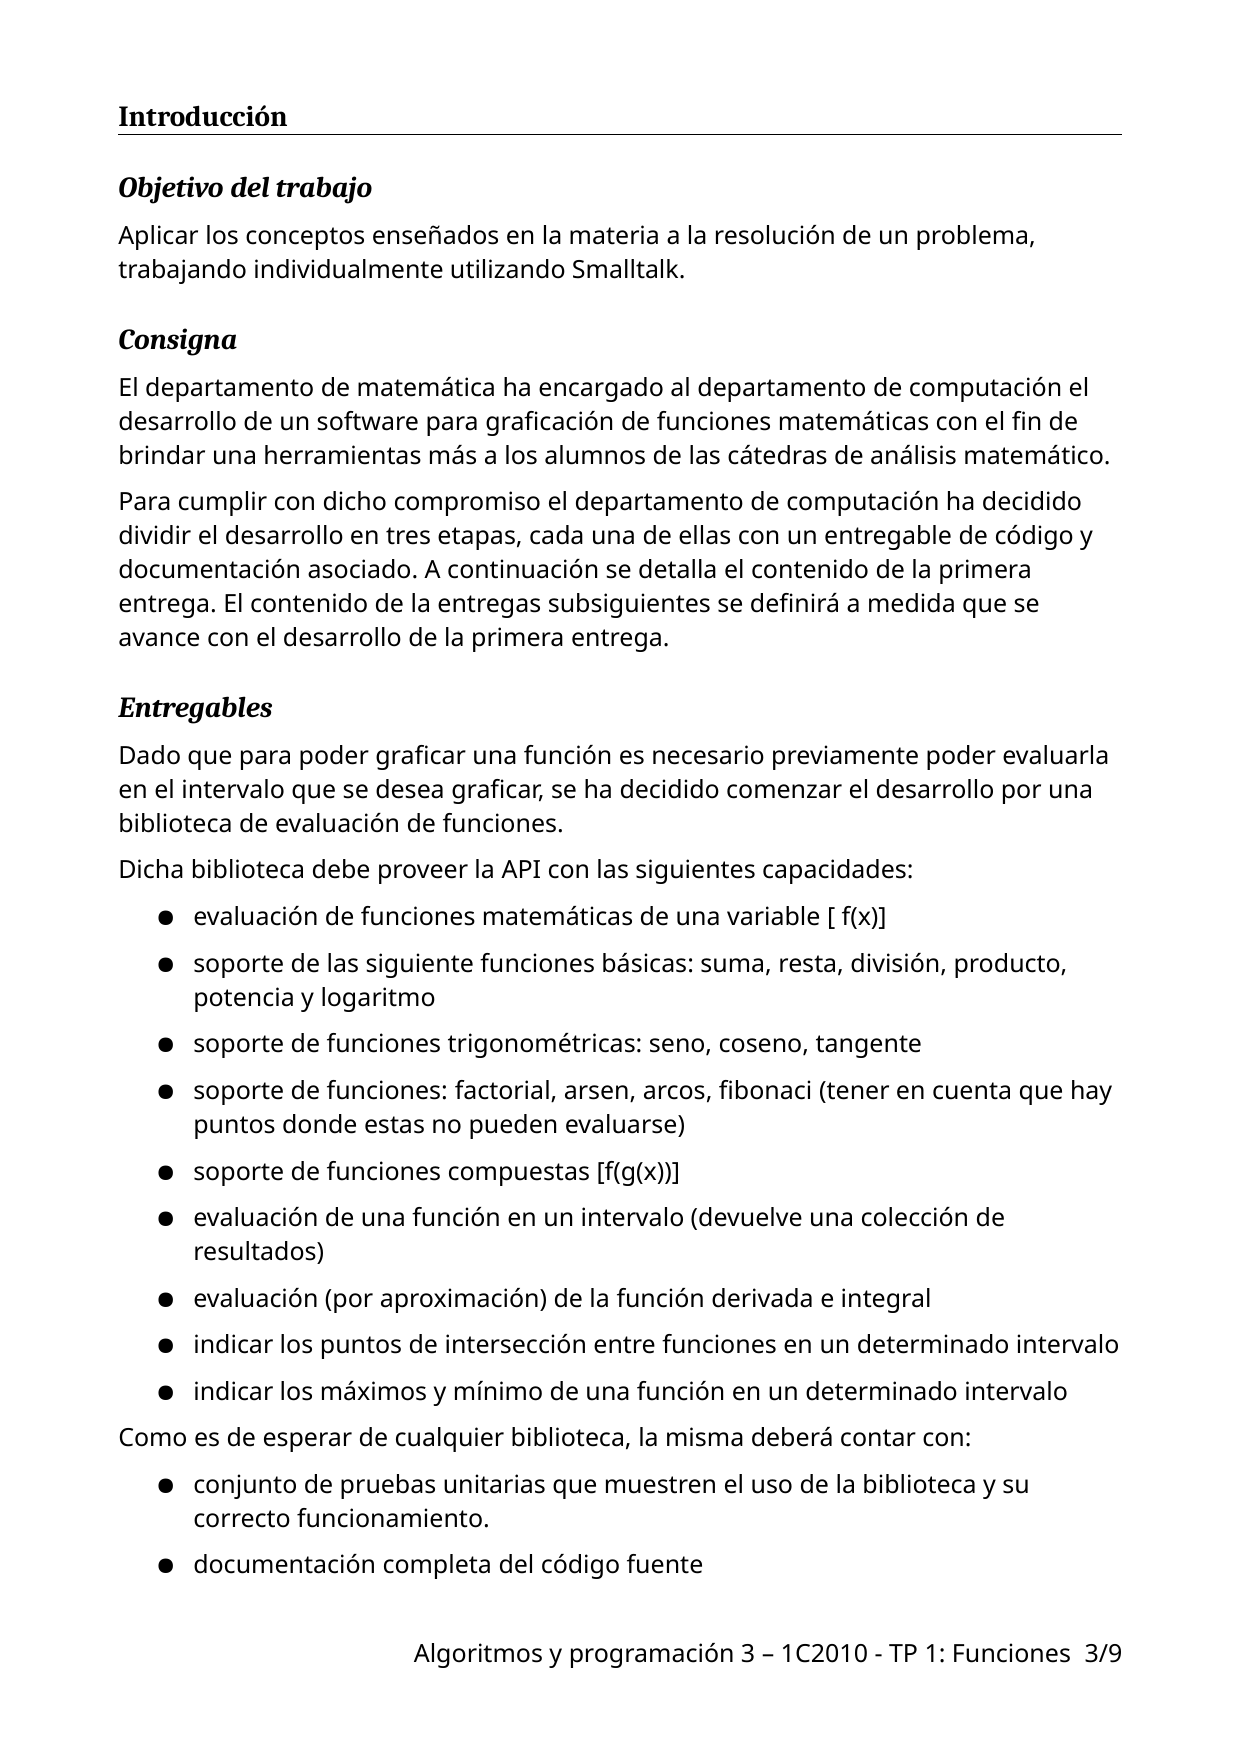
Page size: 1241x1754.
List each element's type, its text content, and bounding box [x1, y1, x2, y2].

text Dado que para poder graficar una función es necesario previamente poder evaluarla en el intervalo que se desea graficar, se ha decidido comenzar el desarrollo por una biblioteca de evaluación de funciones. [118, 738, 1122, 840]
list conjunto de pruebas unitarias que muestren el uso de la biblioteca y su correcto funcionamiento. [156, 1467, 1122, 1535]
list documentación completa del código fuente [156, 1547, 1122, 1581]
text Como es de esperar de cualquier biblioteca, la misma deberá contar con: [118, 1420, 1122, 1454]
list evaluación (por aproximación) de la función derivada e integral [156, 1280, 1122, 1314]
subtitle Introducción [118, 100, 1122, 134]
text Aplicar los conceptos enseñados en la materia a la resolución de un problema, trabajando individualmente utilizando Smalltalk. [118, 218, 1122, 286]
list indicar los máximos y mínimo de una función en un determinado intervalo [156, 1373, 1122, 1407]
list indicar los puntos de intersección entre funciones en un determinado intervalo [156, 1327, 1122, 1361]
list evaluación de una función en un intervalo (devuelve una colección de resultados) [156, 1200, 1122, 1268]
text Dicha biblioteca debe proveer la API con las siguientes capacidades: [118, 852, 1122, 886]
list soporte de funciones trigonométricas: seno, coseno, tangente [156, 1026, 1122, 1060]
text Para cumplir con dicho compromiso el departamento de computación ha decidido dividir el desarrollo en tres etapas, cada una de ellas con un entregable de código y documentación asociado. A continuación se detalla el contenido de la primera entrega. El contenido de la entregas subsiguientes se definirá a medida que se avance con el desarrollo de la primera entrega. [118, 484, 1122, 654]
subtitle Consigna [118, 323, 1122, 357]
list evaluación de funciones matemáticas de una variable [ f(x)] [156, 899, 1122, 933]
text El departamento de matemática ha encargado al departamento de computación el desarrollo de un software para graficación de funciones matemáticas con el fin de brindar una herramientas más a los alumnos de las cátedras de análisis matemático. [118, 369, 1122, 471]
subtitle Objetivo del trabajo [118, 172, 1122, 205]
list soporte de funciones: factorial, arsen, arcos, fibonaci (tener en cuenta que hay puntos donde estas no pueden evaluarse) [156, 1072, 1122, 1141]
list soporte de funciones compuestas [f(g(x))] [156, 1153, 1122, 1187]
subtitle Entregables [118, 692, 1122, 725]
list soporte de las siguiente funciones básicas: suma, resta, división, producto, potencia y logaritmo [156, 945, 1122, 1013]
